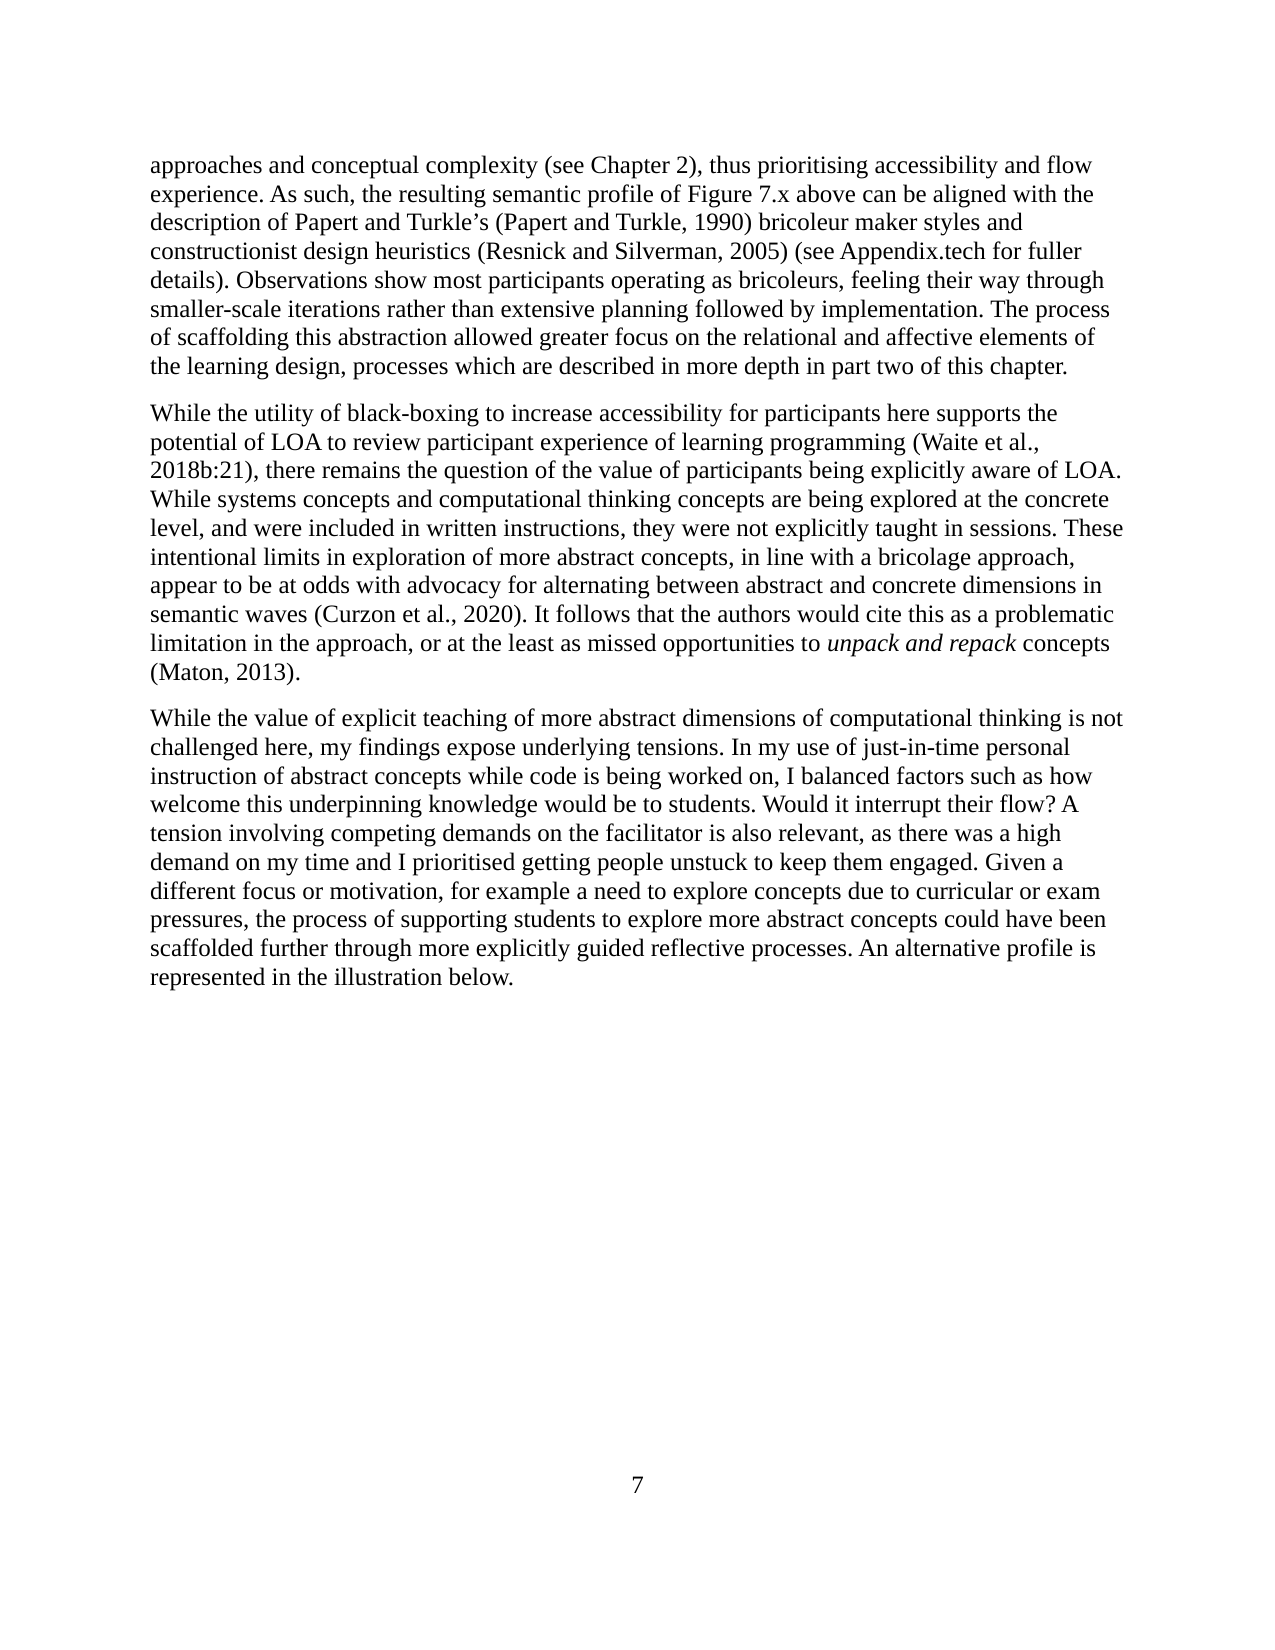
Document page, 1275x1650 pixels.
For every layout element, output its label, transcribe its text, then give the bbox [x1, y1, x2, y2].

text While the value of explicit teaching of more abstract dimensions of computational thinking is not challenged here, my findings expose underlying tensions. In my use of just-in-time personal instruction of abstract concepts while code is being worked on, I balanced factors such as how welcome this underpinning knowledge would be to students. Would it interrupt their flow? A tension involving competing demands on the facilitator is also relevant, as there was a high demand on my time and I prioritised getting people unstuck to keep them engaged. Given a different focus or motivation, for example a need to explore concepts due to curricular or exam pressures, the process of supporting students to explore more abstract concepts could have been scaffolded further through more explicitly guided reflective processes. An alternative profile is represented in the illustration below. [150, 703, 1125, 991]
text approaches and conceptual complexity (see Chapter 2), thus prioritising accessibility and flow experience. As such, the resulting semantic profile of Figure 7.x above can be aligned with the description of Papert and Turkle’s (Papert and Turkle, 1990) bricoleur maker styles and constructionist design heuristics (Resnick and Silverman, 2005) (see Appendix.tech for fuller details). Observations show most participants operating as bricoleurs, feeling their way through smaller-scale iterations rather than extensive planning followed by implementation. The process of scaffolding this abstraction allowed greater focus on the relational and affective elements of the learning design, processes which are described in more depth in part two of this chapter. [150, 150, 1125, 380]
text While the utility of black-boxing to increase accessibility for participants here supports the potential of LOA to review participant experience of learning programming (Waite et al., 2018b:21), there remains the question of the value of participants being explicitly aware of LOA. While systems concepts and computational thinking concepts are being explored at the concrete level, and were included in written instructions, they were not explicitly taught in sessions. These intentional limits in exploration of more abstract concepts, in line with a bricolage approach, appear to be at odds with advocacy for alternating between abstract and concrete dimensions in semantic waves (Curzon et al., 2020). It follows that the authors would cite this as a problematic limitation in the approach, or at the least as missed opportunities to unpack and repack concepts (Maton, 2013). [150, 398, 1125, 685]
